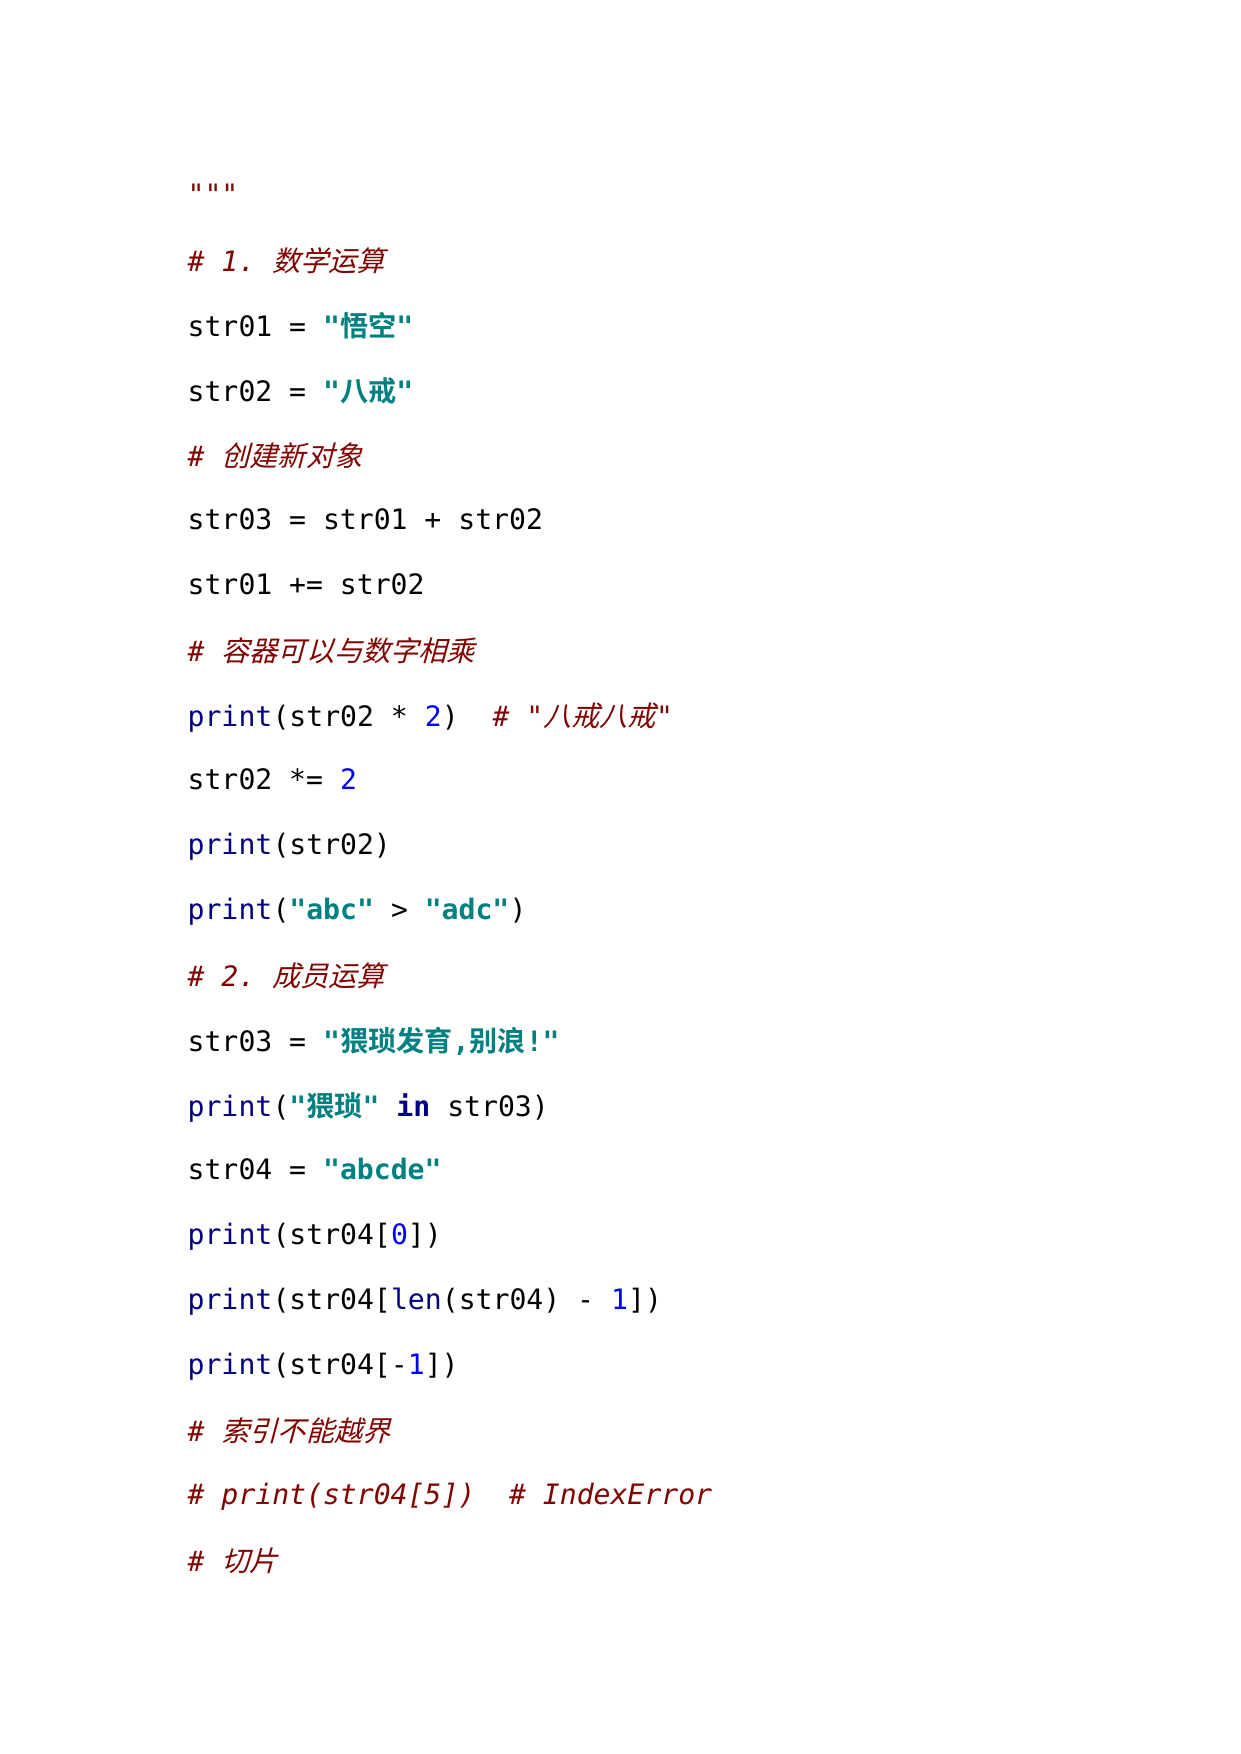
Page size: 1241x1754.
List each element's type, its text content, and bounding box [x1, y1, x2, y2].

text # 1. 数学运算 [187, 227, 1053, 292]
text """ [187, 162, 1053, 227]
text # 2. 成员运算 [187, 942, 1053, 1007]
text # 容器可以与数字相乘 [187, 617, 1053, 682]
text print(str02 * 2) # "八戒八戒" [187, 682, 1053, 747]
text print(str04[-1]) [187, 1332, 1053, 1397]
text print("猥琐" in str03) [187, 1072, 1053, 1137]
text # print(str04[5]) # IndexError [187, 1462, 1053, 1527]
text str01 = "悟空" [187, 292, 1053, 357]
text str01 += str02 [187, 552, 1053, 617]
text # 索引不能越界 [187, 1397, 1053, 1462]
text # 切片 [187, 1527, 1053, 1592]
text str03 = str01 + str02 [187, 487, 1053, 552]
text # 创建新对象 [187, 422, 1053, 487]
text print(str04[0]) [187, 1202, 1053, 1267]
text str02 *= 2 [187, 747, 1053, 812]
text print(str02) [187, 812, 1053, 877]
text str03 = "猥琐发育,别浪!" [187, 1007, 1053, 1072]
text print(str04[len(str04) - 1]) [187, 1267, 1053, 1332]
text print("abc" > "adc") [187, 877, 1053, 942]
text str02 = "八戒" [187, 357, 1053, 422]
text str04 = "abcde" [187, 1137, 1053, 1202]
